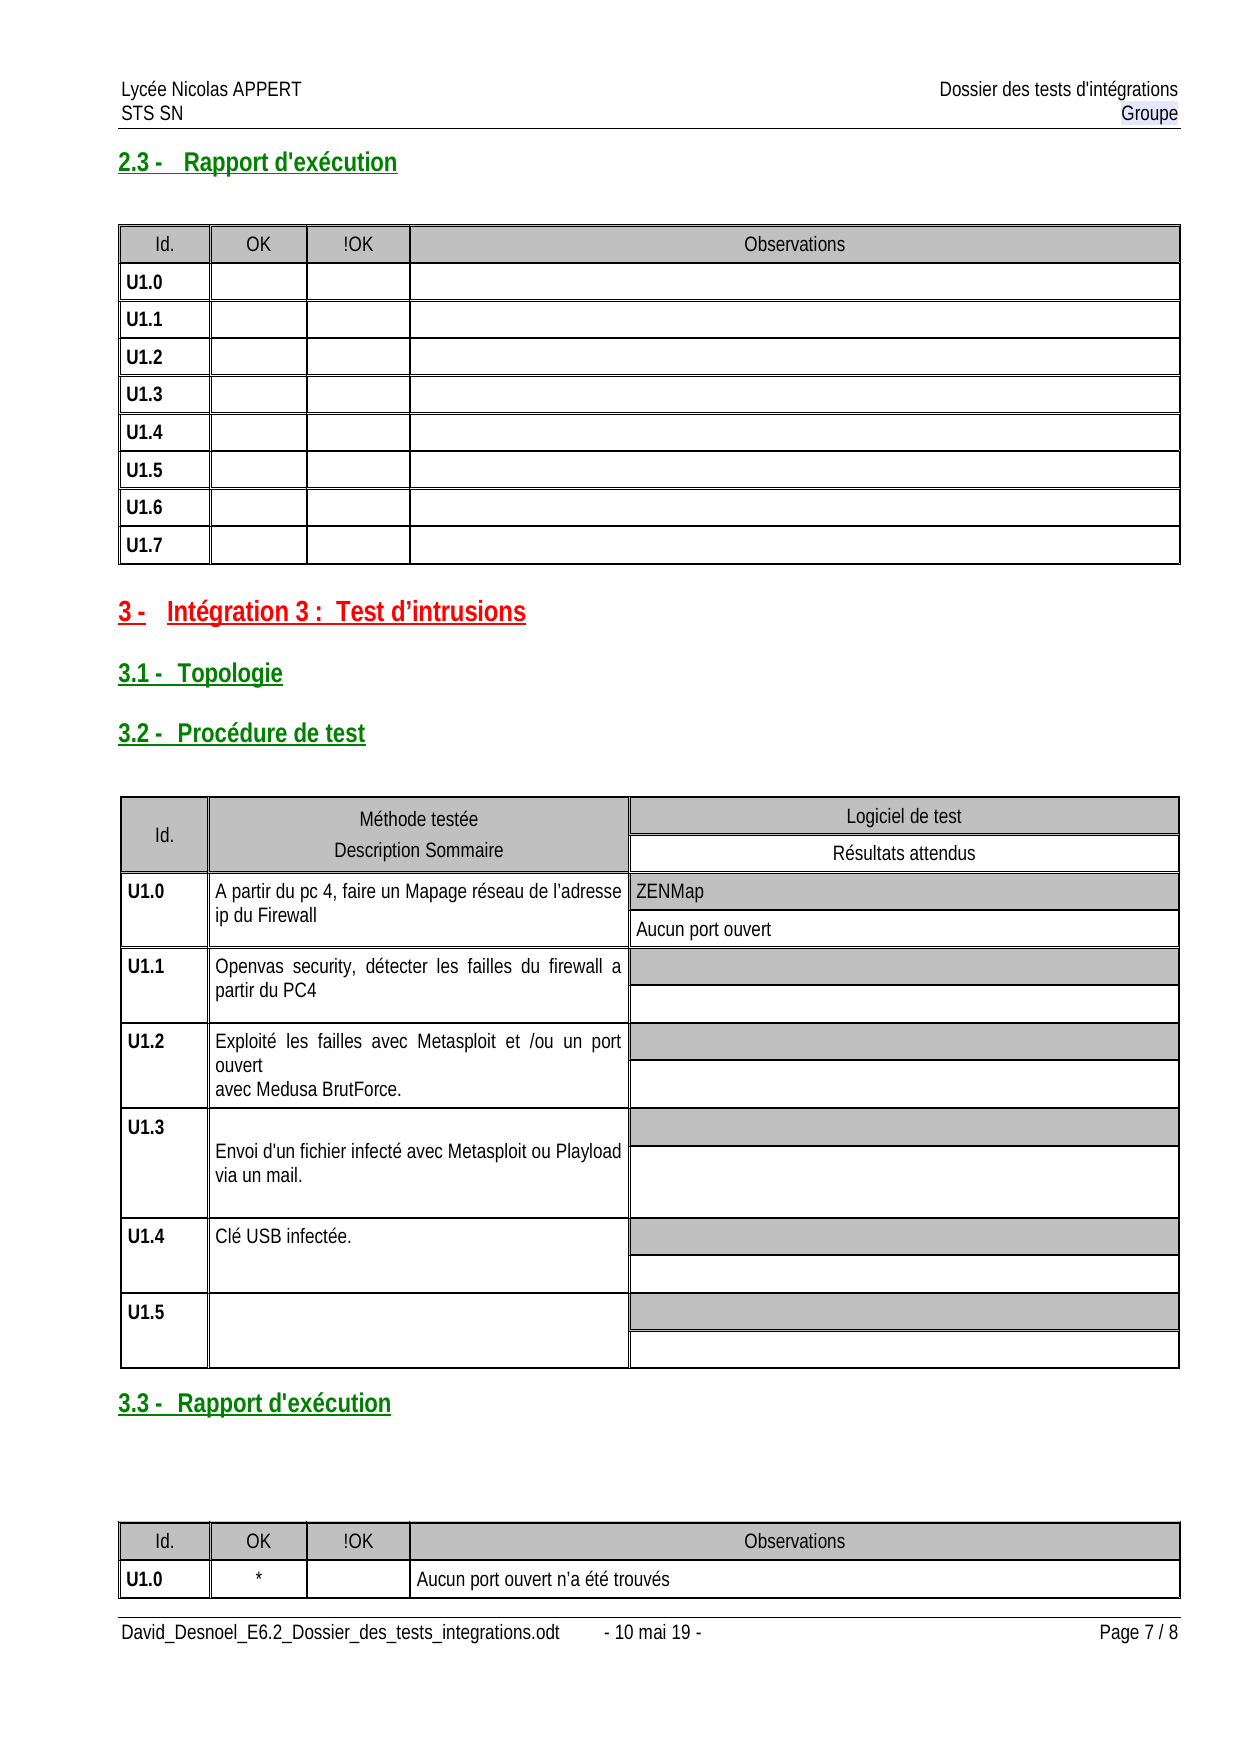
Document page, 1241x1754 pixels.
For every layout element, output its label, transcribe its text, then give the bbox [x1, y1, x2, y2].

table_cell [308, 377, 409, 412]
table_cell U1.4 [122, 1219, 207, 1292]
table_cell Exploité les failles avec Metasploit et /ou un port ouvert avec Medusa BrutForce. [210, 1024, 628, 1107]
table_cell [212, 527, 306, 563]
table_cell Openvas security, détecter les failles du firewall a partir du PC4 [210, 949, 628, 1022]
table_header ZENMap [631, 874, 1178, 909]
table_cell U1.1 [122, 949, 207, 1022]
table_cell Clé USB infectée. [210, 1219, 628, 1292]
table_header OK [212, 227, 306, 262]
table_cell U1.4 [121, 415, 209, 450]
table_cell [308, 1561, 409, 1597]
table_header Id. [121, 1524, 209, 1559]
table_header Observations [411, 227, 1179, 262]
table_cell [631, 1061, 1178, 1107]
table_cell U1.2 [121, 339, 209, 374]
table_cell A partir du pc 4, faire un Mapage réseau de l’adresse ip du Firewall [210, 874, 628, 946]
subtitle Rapport d'exécution [118, 145, 1181, 176]
table_cell [308, 415, 409, 450]
table_cell * [212, 1561, 306, 1597]
table_header OK [212, 1524, 306, 1559]
table_header Observations [411, 1524, 1179, 1559]
table_cell U1.1 [121, 302, 209, 337]
table_cell [308, 527, 409, 563]
table_cell [411, 339, 1179, 374]
table_header [631, 1219, 1178, 1254]
table_cell [631, 1332, 1178, 1367]
table_cell [210, 1294, 628, 1367]
table_cell [631, 1147, 1178, 1217]
table_cell U1.0 [121, 264, 209, 299]
table_header [631, 1294, 1178, 1329]
table_header !OK [308, 227, 409, 262]
table_cell U1.5 [121, 452, 209, 487]
table_cell [411, 302, 1179, 337]
table_cell [308, 264, 409, 299]
table_header [631, 1024, 1178, 1059]
table_cell [212, 302, 306, 337]
table_cell U1.0 [121, 1561, 209, 1597]
table_cell [308, 302, 409, 337]
table_cell [212, 264, 306, 299]
table_cell U1.6 [121, 490, 209, 525]
table_cell Résultats attendus [631, 836, 1178, 871]
table_cell [411, 377, 1179, 412]
table_cell Aucun port ouvert n’a été trouvés [411, 1561, 1179, 1597]
subtitle Procédure de test [118, 717, 1181, 748]
table_cell [411, 452, 1179, 487]
table_cell [631, 986, 1178, 1022]
table_cell [212, 339, 306, 374]
table_cell Envoi d'un fichier infecté avec Metasploit ou Playload via un mail. [210, 1109, 628, 1217]
table_cell [212, 490, 306, 525]
table_header [631, 1109, 1178, 1145]
table_cell [212, 415, 306, 450]
table_cell [411, 415, 1179, 450]
table_cell U1.5 [122, 1294, 207, 1367]
table_header Logiciel de test [631, 798, 1178, 833]
subtitle Topologie [118, 657, 1181, 688]
subtitle Rapport d'exécution [118, 1387, 1181, 1418]
table_cell [308, 490, 409, 525]
table_cell U1.3 [122, 1109, 207, 1217]
table_cell U1.3 [121, 377, 209, 412]
table_cell U1.0 [122, 874, 207, 946]
table_cell [631, 1256, 1178, 1292]
table_header Id. [121, 227, 209, 262]
table_cell U1.2 [122, 1024, 207, 1107]
table_header !OK [308, 1524, 409, 1559]
table_cell [308, 452, 409, 487]
table_header Méthode testée Description Sommaire [210, 798, 628, 871]
table_cell [308, 339, 409, 374]
table_cell [212, 452, 306, 487]
table_cell U1.7 [121, 527, 209, 563]
subtitle Intégration 3 : Test d’intrusions [118, 594, 1181, 627]
table_cell [411, 490, 1179, 525]
table_cell [212, 377, 306, 412]
table_cell [411, 527, 1179, 563]
table_cell Aucun port ouvert [631, 911, 1178, 946]
table_header Id. [122, 798, 207, 871]
table_cell [411, 264, 1179, 299]
table_header [631, 949, 1178, 984]
